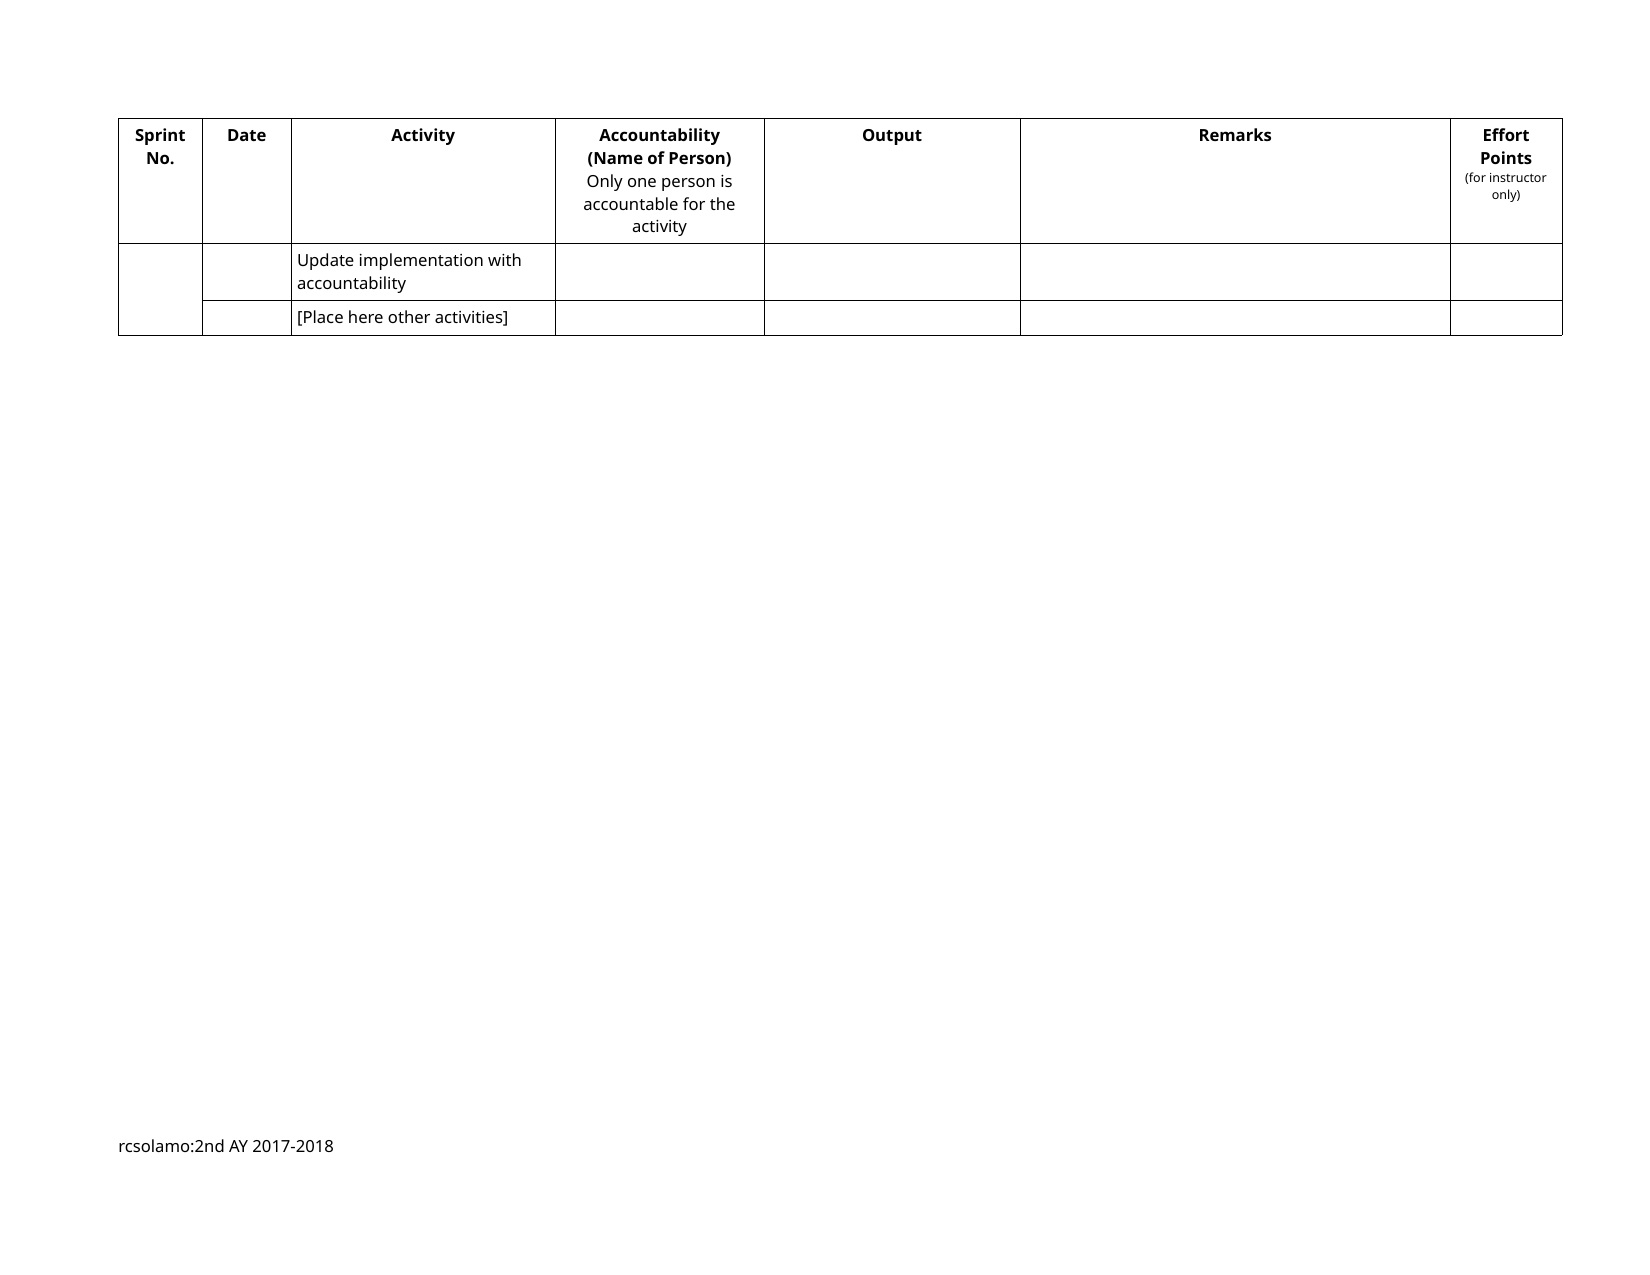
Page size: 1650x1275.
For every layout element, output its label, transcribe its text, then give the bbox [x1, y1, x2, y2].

table_header Effort Points (for instructor only) [1451, 119, 1562, 243]
table_cell [1451, 244, 1562, 300]
table_header Activity [292, 119, 555, 243]
table_cell [Place here other activities] [292, 301, 555, 334]
table_cell [765, 244, 1020, 300]
table_cell [556, 244, 764, 300]
table_cell [1021, 244, 1450, 300]
table_cell [119, 244, 202, 334]
table_cell [203, 244, 291, 300]
table_cell [556, 301, 764, 334]
table_header Accountability (Name of Person) Only one person is accountable for the activity [556, 119, 764, 243]
table_header Output [765, 119, 1020, 243]
table_header Remarks [1021, 119, 1450, 243]
table_header Date [203, 119, 291, 243]
table_cell Update implementation with accountability [292, 244, 555, 300]
table_cell [1021, 301, 1450, 334]
table_cell [1451, 301, 1562, 334]
table_cell [203, 301, 291, 334]
table_header Sprint No. [119, 119, 202, 243]
table_cell [765, 301, 1020, 334]
